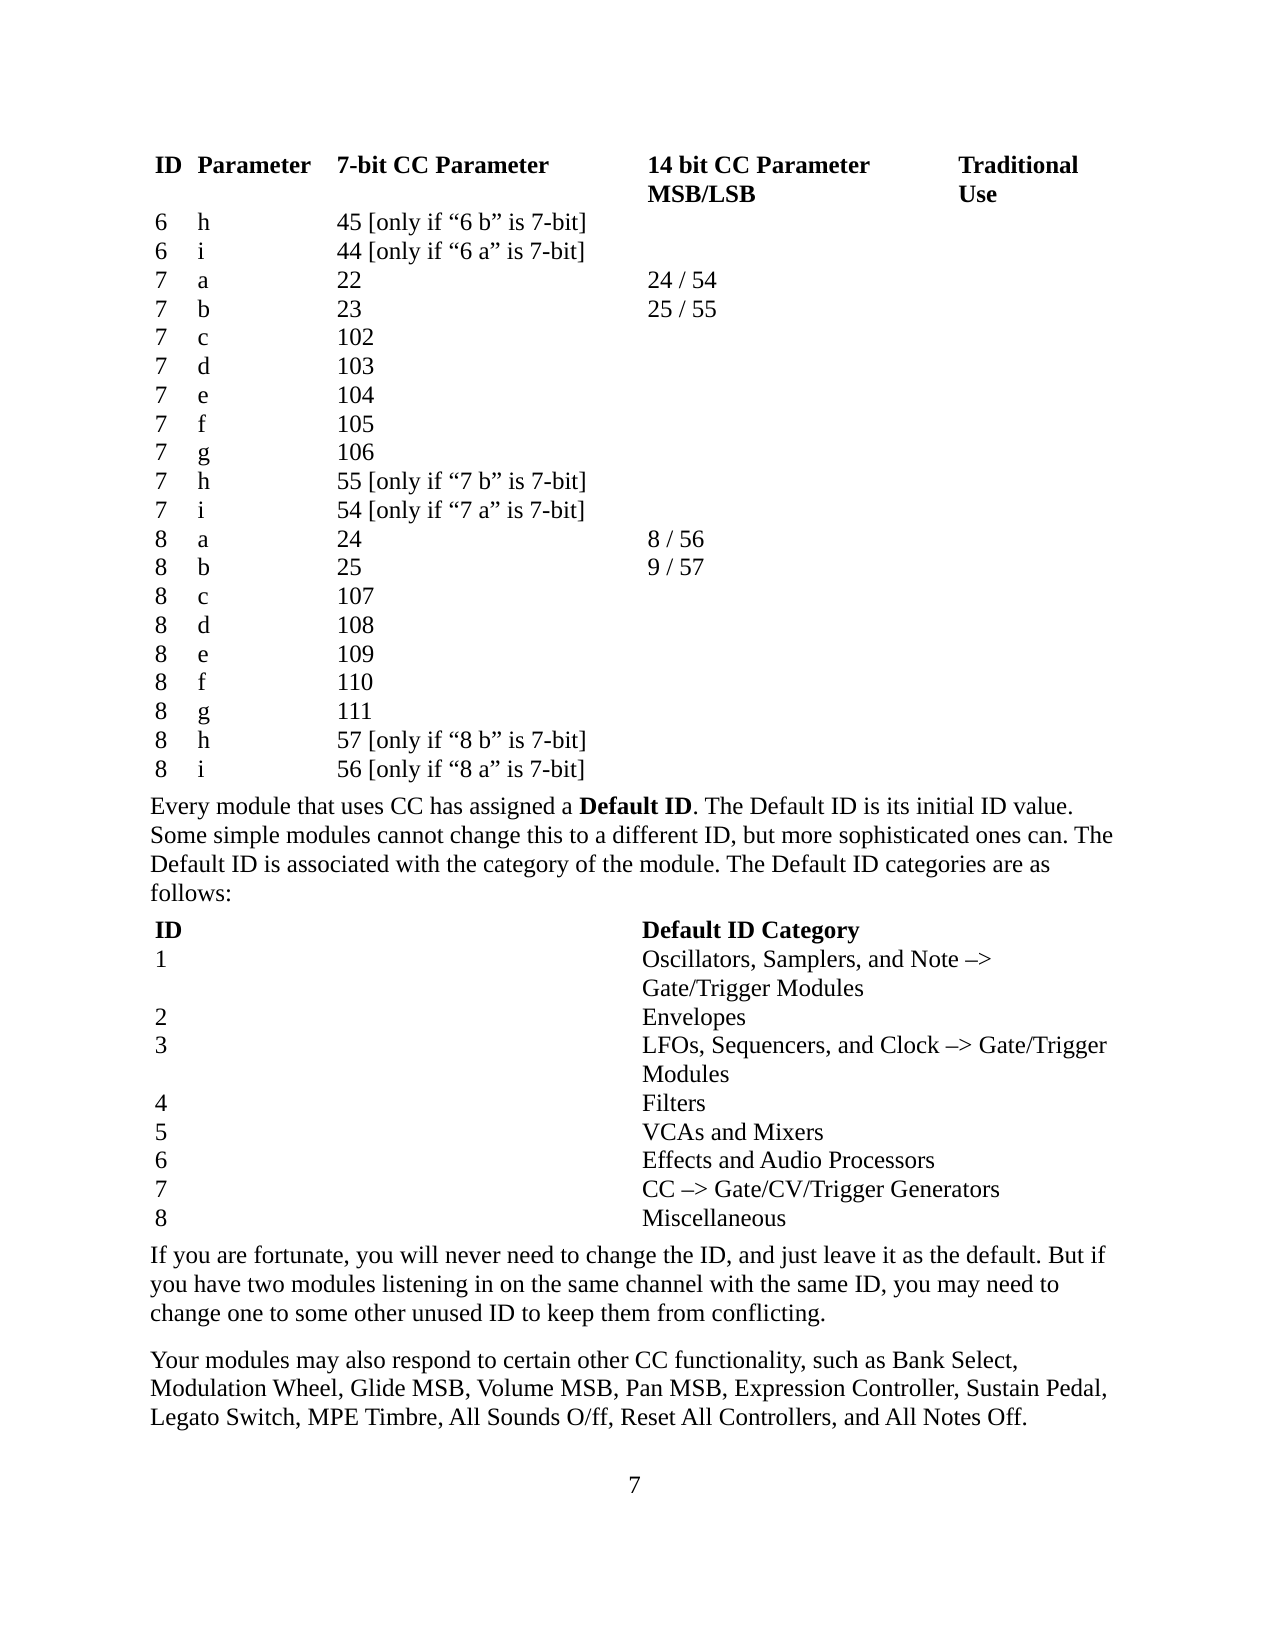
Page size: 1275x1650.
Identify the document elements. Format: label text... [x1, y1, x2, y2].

table_cell h [193, 208, 332, 236]
table_cell 8 / 56 [643, 524, 953, 552]
table_cell d [193, 351, 332, 380]
table_cell 8 [150, 754, 193, 782]
table_cell 9 / 57 [643, 553, 953, 581]
table_cell [954, 495, 1125, 524]
table_cell i [193, 754, 332, 782]
table_cell 8 [150, 581, 193, 610]
table_cell h [193, 466, 332, 495]
table_cell f [193, 668, 332, 696]
table_cell 108 [332, 610, 643, 639]
table_cell [954, 610, 1125, 639]
table_cell h [193, 725, 332, 754]
table_cell Oscillators, Samplers, and Note –> Gate/Trigger Modules [638, 944, 1125, 1002]
table_cell 7 [150, 265, 193, 294]
text Your modules may also respond to certain other CC functionality, such as Bank Select, Modulation Wheel, Glide MSB, Volume MSB, Pan MSB, Expression Controller, Sustain Pedal, Legato Switch, MPE Timbre, All Sounds O/ff, Reset All Controllers, and All Notes Off. [150, 1345, 1125, 1431]
table_cell 106 [332, 438, 643, 466]
table_cell [643, 466, 953, 495]
table_cell 22 [332, 265, 643, 294]
table_header ID [150, 150, 193, 207]
table_header 14 bit CC Parameter MSB/LSB [643, 150, 953, 207]
table_cell e [193, 639, 332, 667]
table_cell [954, 265, 1125, 294]
table_cell [643, 696, 953, 725]
table_cell [643, 380, 953, 409]
table_cell b [193, 553, 332, 581]
table_cell d [193, 610, 332, 639]
table_cell [643, 323, 953, 351]
table_cell [954, 668, 1125, 696]
table_header ID [150, 915, 637, 944]
table_cell 7 [150, 351, 193, 380]
table_cell [643, 754, 953, 782]
table_cell [643, 351, 953, 380]
table_cell [643, 495, 953, 524]
table_cell 7 [150, 438, 193, 466]
table_cell e [193, 380, 332, 409]
table_cell [954, 380, 1125, 409]
table_cell 7 [150, 409, 193, 437]
table_cell 57 [only if “8 b” is 7-bit] [332, 725, 643, 754]
table_cell [954, 553, 1125, 581]
table_cell 1 [150, 944, 637, 1002]
table_cell 8 [150, 725, 193, 754]
table_cell 110 [332, 668, 643, 696]
table_cell 7 [150, 323, 193, 351]
table_cell [954, 438, 1125, 466]
table_cell 23 [332, 294, 643, 322]
text Every module that uses CC has assigned a Default ID. The Default ID is its initial ID value. Some simple modules cannot change this to a different ID, but more sophisticated ones can. The Default ID is associated with the category of the module. The Default ID categories are as follows: [150, 791, 1125, 906]
table_cell 8 [150, 639, 193, 667]
table_cell i [193, 495, 332, 524]
table_cell 56 [only if “8 a” is 7-bit] [332, 754, 643, 782]
table_cell a [193, 524, 332, 552]
table_cell 54 [only if “7 a” is 7-bit] [332, 495, 643, 524]
table_cell 45 [only if “6 b” is 7-bit] [332, 208, 643, 236]
table_cell [954, 236, 1125, 265]
table_cell VCAs and Mixers [638, 1117, 1125, 1145]
table_header Default ID Category [638, 915, 1125, 944]
table_cell [954, 581, 1125, 610]
table_cell 24 [332, 524, 643, 552]
table_cell 6 [150, 1145, 637, 1174]
table_cell [643, 409, 953, 437]
table_cell [643, 639, 953, 667]
table_cell 107 [332, 581, 643, 610]
table_cell [954, 323, 1125, 351]
table_cell g [193, 696, 332, 725]
table_cell [954, 208, 1125, 236]
table_cell [643, 668, 953, 696]
table_cell 2 [150, 1002, 637, 1030]
table_header Parameter [193, 150, 332, 207]
table_header Traditional Use [954, 150, 1125, 207]
table_cell [954, 725, 1125, 754]
table_cell [954, 639, 1125, 667]
table_cell 44 [only if “6 a” is 7-bit] [332, 236, 643, 265]
table_cell 109 [332, 639, 643, 667]
table_cell 8 [150, 553, 193, 581]
table_cell [643, 438, 953, 466]
table_cell 8 [150, 610, 193, 639]
table_cell [954, 351, 1125, 380]
table_cell i [193, 236, 332, 265]
table_cell [643, 610, 953, 639]
table_cell 3 [150, 1030, 637, 1088]
table_cell 7 [150, 1174, 637, 1203]
table_cell f [193, 409, 332, 437]
table_cell Effects and Audio Processors [638, 1145, 1125, 1174]
table_cell 6 [150, 236, 193, 265]
table_cell 55 [only if “7 b” is 7-bit] [332, 466, 643, 495]
table_cell 104 [332, 380, 643, 409]
table_cell 102 [332, 323, 643, 351]
table_cell [643, 236, 953, 265]
table_cell [643, 208, 953, 236]
table_cell [954, 524, 1125, 552]
table_cell [954, 696, 1125, 725]
text If you are fortunate, you will never need to change the ID, and just leave it as the default. But if you have two modules listening in on the same channel with the same ID, you may need to change one to some other unused ID to keep them from conflicting. [150, 1241, 1125, 1327]
table_cell 8 [150, 668, 193, 696]
table_cell Filters [638, 1088, 1125, 1117]
table_cell 24 / 54 [643, 265, 953, 294]
table_cell CC –> Gate/CV/Trigger Generators [638, 1174, 1125, 1203]
table_cell 25 / 55 [643, 294, 953, 322]
table_cell 5 [150, 1117, 637, 1145]
table_cell b [193, 294, 332, 322]
table_cell Miscellaneous [638, 1203, 1125, 1232]
table_cell [954, 294, 1125, 322]
table_cell 25 [332, 553, 643, 581]
table_cell 8 [150, 524, 193, 552]
table_cell 7 [150, 495, 193, 524]
table_cell [643, 581, 953, 610]
table_cell 103 [332, 351, 643, 380]
table_cell 7 [150, 380, 193, 409]
table_cell [643, 725, 953, 754]
table_cell [954, 754, 1125, 782]
table_cell 7 [150, 294, 193, 322]
table_cell LFOs, Sequencers, and Clock –> Gate/Trigger Modules [638, 1030, 1125, 1088]
table_cell c [193, 581, 332, 610]
table_header 7-bit CC Parameter [332, 150, 643, 207]
table_cell 8 [150, 1203, 637, 1232]
table_cell a [193, 265, 332, 294]
table_cell g [193, 438, 332, 466]
table_cell [954, 409, 1125, 437]
table_cell [954, 466, 1125, 495]
table_cell Envelopes [638, 1002, 1125, 1030]
table_cell c [193, 323, 332, 351]
table_cell 6 [150, 208, 193, 236]
table_cell 105 [332, 409, 643, 437]
table_cell 111 [332, 696, 643, 725]
table_cell 8 [150, 696, 193, 725]
table_cell 7 [150, 466, 193, 495]
table_cell 4 [150, 1088, 637, 1117]
